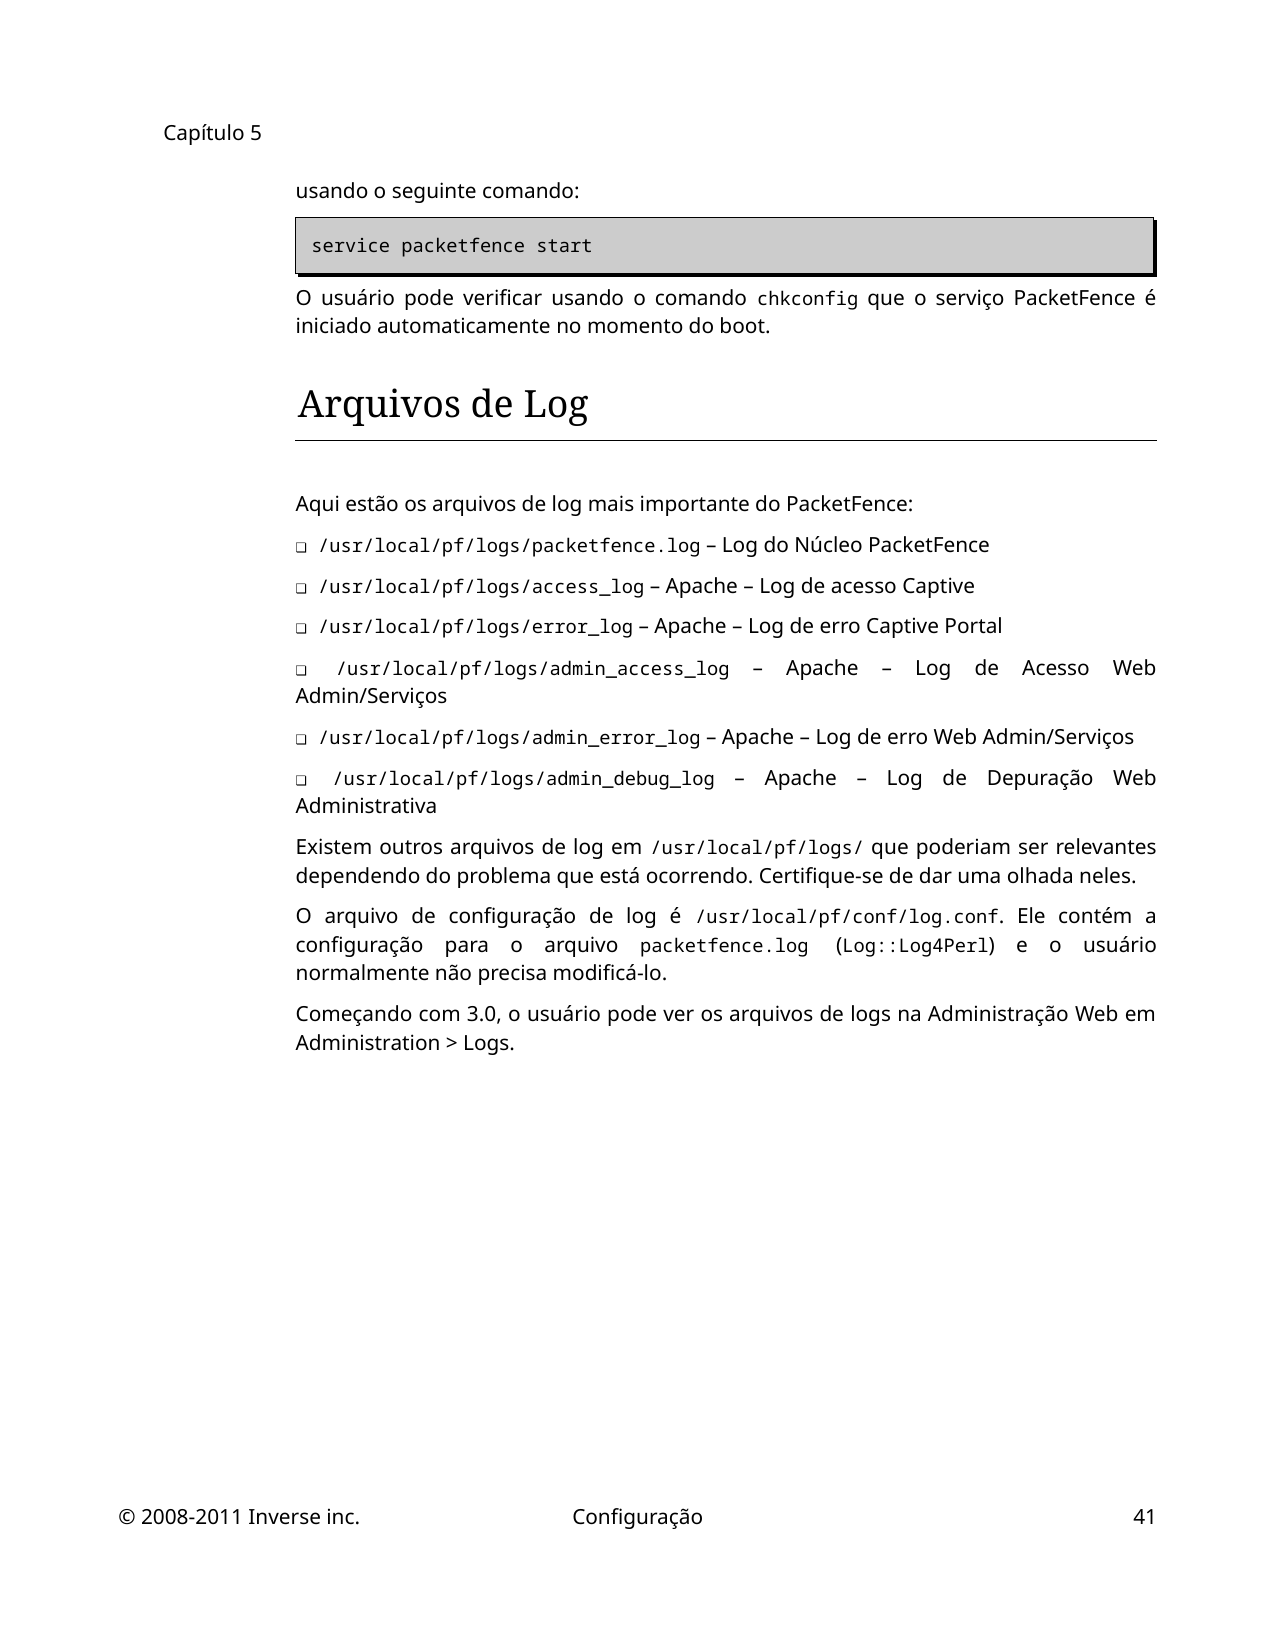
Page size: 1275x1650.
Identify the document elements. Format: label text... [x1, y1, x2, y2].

text Existem outros arquivos de log em /usr/local/pf/logs/ que poderiam ser relevantes dependendo do problema que está ocorrendo. Certifique-se de dar uma olhada neles. [295, 832, 1157, 889]
text Começando com 3.0, o usuário pode ver os arquivos de logs na Administração Web em Administration > Logs. [295, 999, 1157, 1056]
text O arquivo de configuração de log é /usr/local/pf/conf/log.conf. Ele contém a configuração para o arquivo packetfence.log (Log::Log4Perl) e o usuário normalmente não precisa modificá-lo. [295, 902, 1157, 987]
text O usuário pode verificar usando o comando chkconfig que o serviço PacketFence é iniciado automaticamente no momento do boot. [295, 283, 1157, 340]
text Aqui estão os arquivos de log mais importante do PacketFence: [295, 489, 1157, 517]
text ❏ /usr/local/pf/logs/error_log – Apache – Log de erro Captive Portal [295, 612, 1157, 640]
text service packetfence start [296, 218, 1153, 273]
text ❏ /usr/local/pf/logs/admin_error_log – Apache – Log de erro Web Admin/Serviços [295, 722, 1157, 750]
text ❏ /usr/local/pf/logs/admin_debug_log – Apache – Log de Depuração Web Administrativa [295, 763, 1157, 820]
text usando o seguinte comando: [295, 176, 1157, 204]
text ❏ /usr/local/pf/logs/admin_access_log – Apache – Log de Acesso Web Admin/Serviços [295, 653, 1157, 709]
text ❏ /usr/local/pf/logs/access_log – Apache – Log de acesso Captive [295, 571, 1157, 599]
subtitle Arquivos de Log [295, 377, 1157, 440]
text ❏ /usr/local/pf/logs/packetfence.log – Log do Núcleo PacketFence [295, 530, 1157, 558]
